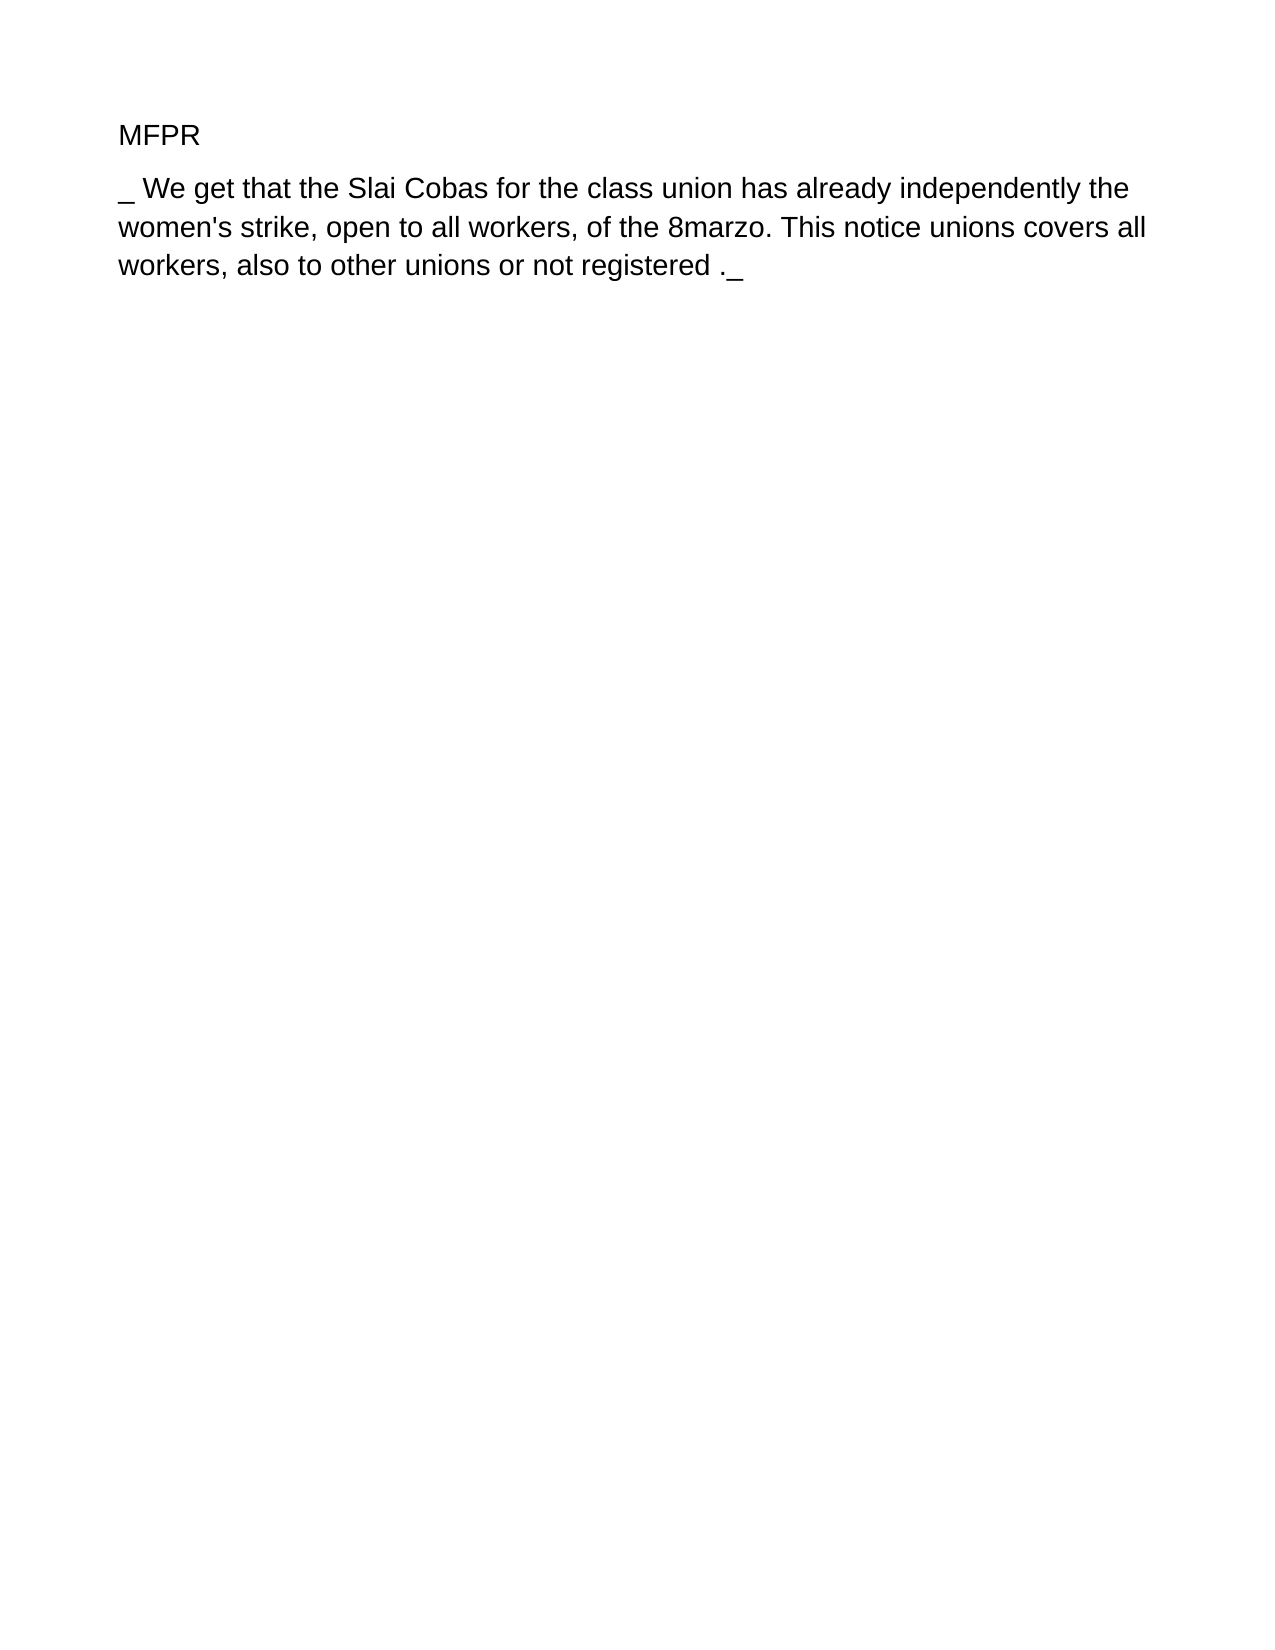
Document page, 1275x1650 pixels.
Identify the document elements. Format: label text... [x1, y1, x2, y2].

text MFPR [118, 118, 1157, 152]
text _ We get that the Slai Cobas for the class union has already independently the women's strike, open to all workers, of the 8marzo. This notice unions covers all workers, also to other unions or not registered ._ [118, 171, 1157, 282]
